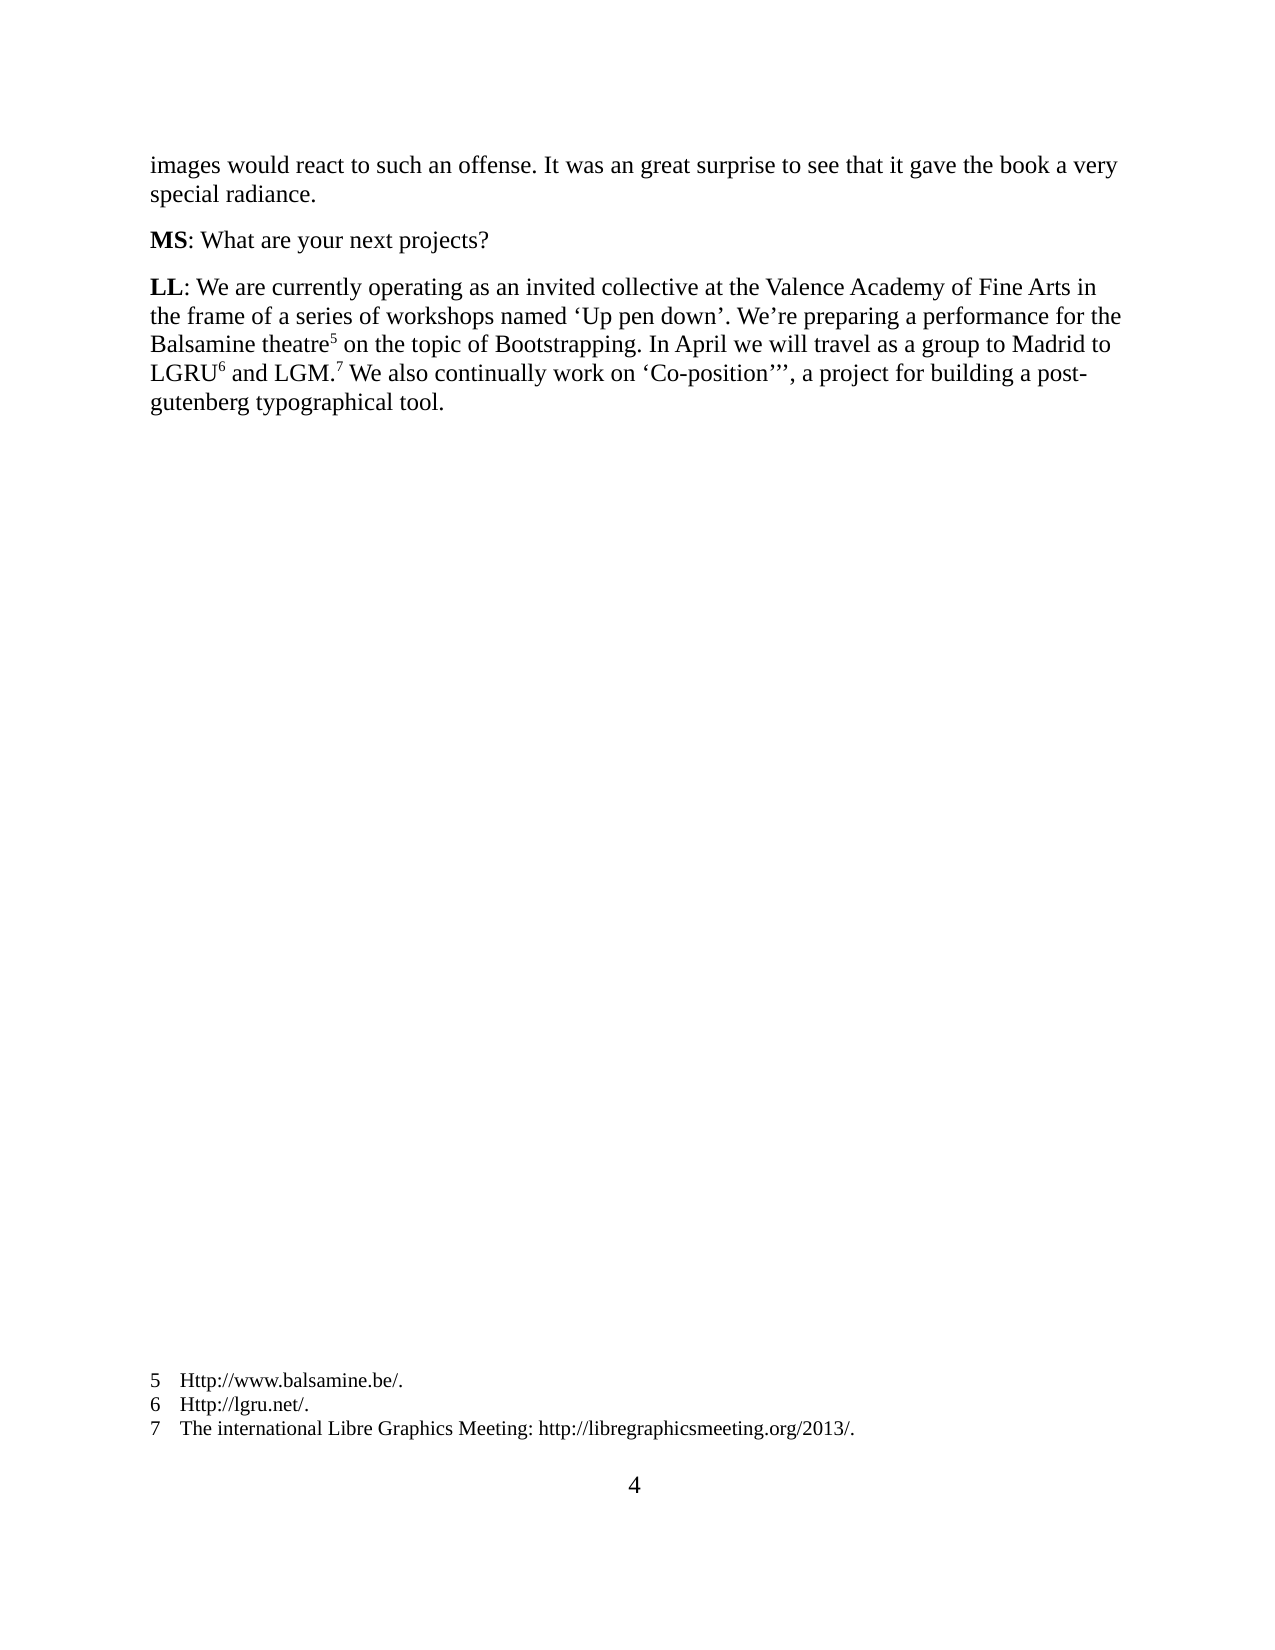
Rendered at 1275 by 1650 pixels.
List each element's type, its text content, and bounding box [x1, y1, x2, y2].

text images would react to such an offense. It was an great surprise to see that it gave the book a very special radiance. [150, 150, 1125, 207]
text LL: We are currently operating as an invited collective at the Valence Academy of Fine Arts in the frame of a series of workshops named ‘Up pen down’. We’re preparing a performance for the Balsamine theatre on the topic of Bootstrapping. In April we will travel as a group to Madrid to LGRU and LGM. We also continually work on ‘Co-position’’’, a project for building a post-gutenberg typographical tool. [150, 272, 1125, 416]
text MS: What are your next projects? [150, 225, 1125, 254]
text Http://lgru.net/. [150, 1392, 1125, 1416]
text The international Libre Graphics Meeting: http://libregraphicsmeeting.org/2013/. [150, 1416, 1125, 1440]
text Http://www.balsamine.be/. [150, 1368, 1125, 1392]
